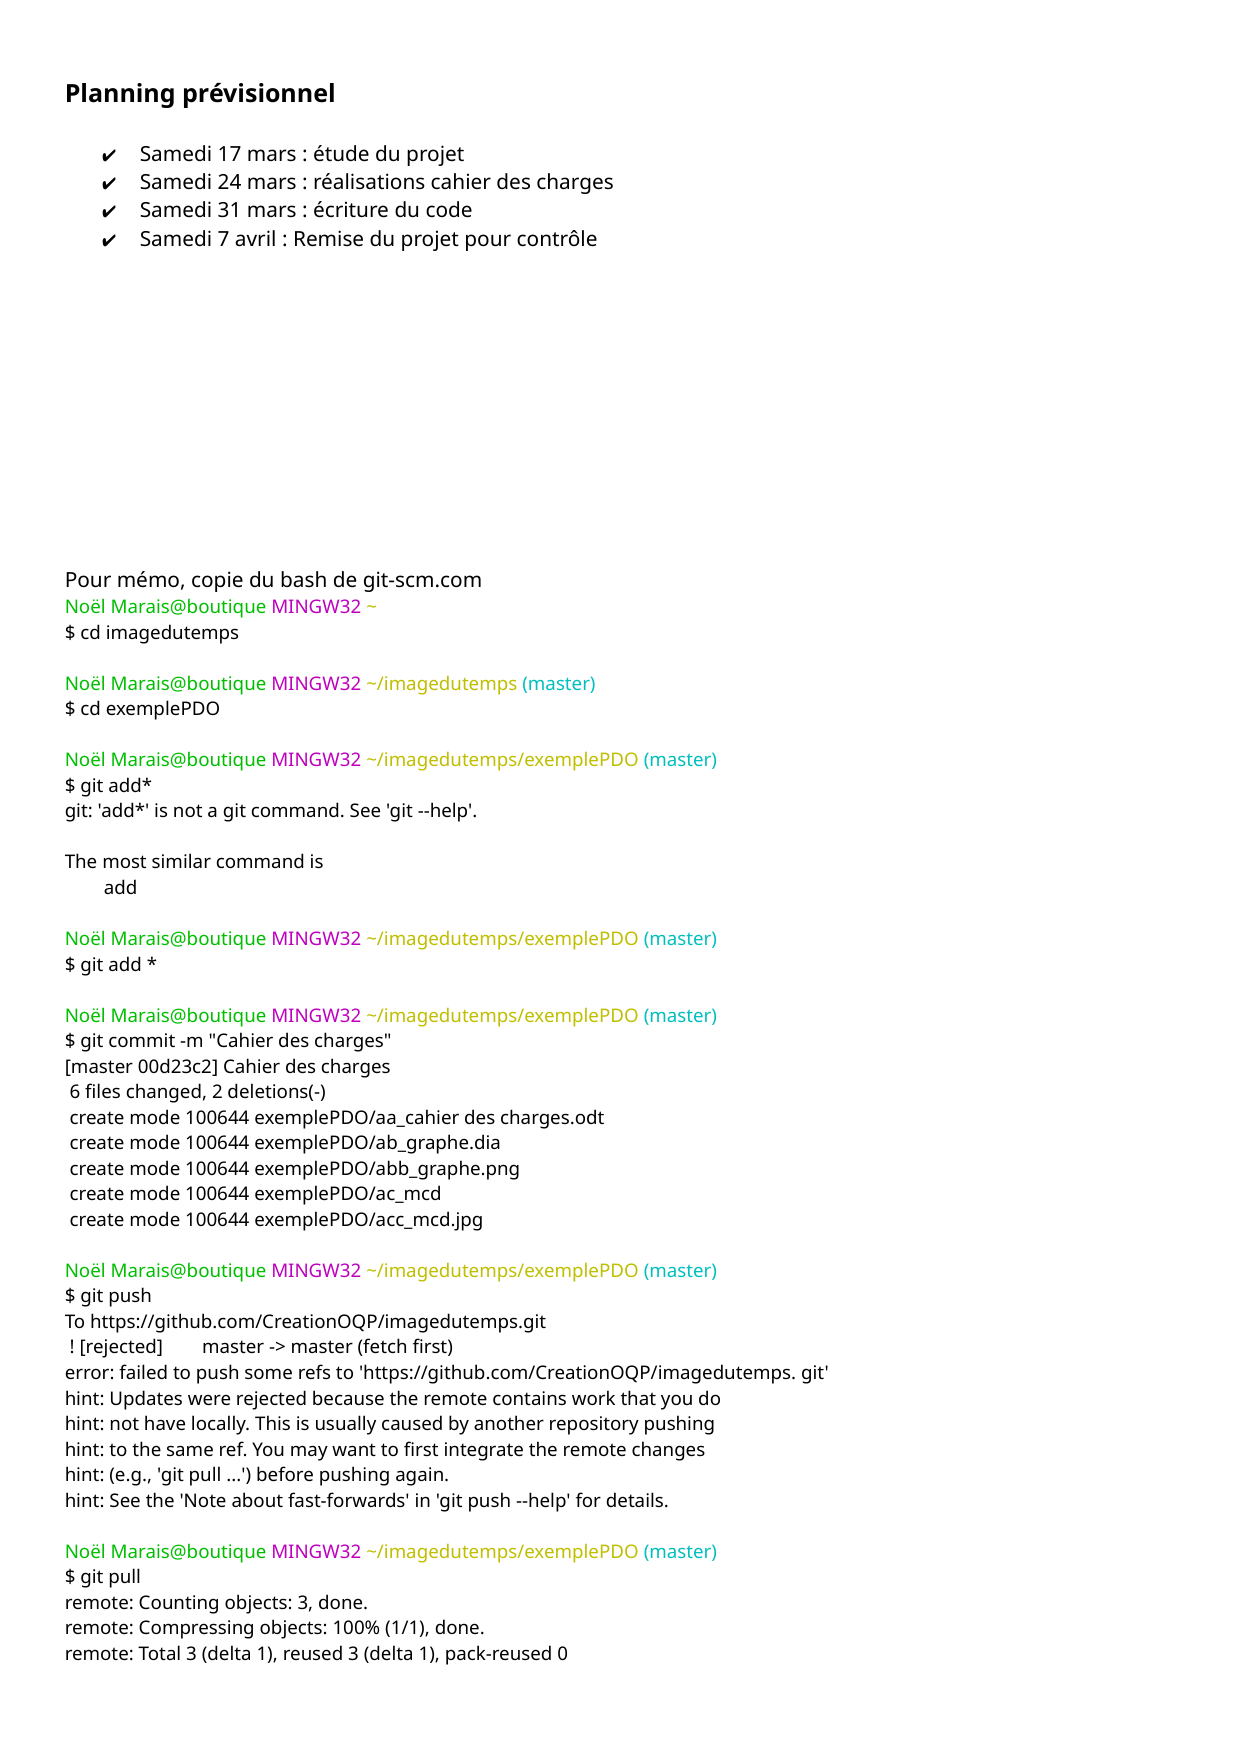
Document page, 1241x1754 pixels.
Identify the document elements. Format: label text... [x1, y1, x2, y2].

text $ cd imagedutemps [64, 619, 1150, 645]
text create mode 100644 exemplePDO/ac_mcd [64, 1181, 1150, 1206]
list Samedi 24 mars : réalisations cahier des charges [102, 167, 1150, 196]
text Noël Marais@boutique MINGW32 ~ [64, 594, 1150, 619]
text Noël Marais@boutique MINGW32 ~/imagedutemps/exemplePDO (master) [64, 1257, 1150, 1283]
text $ git pull [64, 1563, 1150, 1589]
text remote: Total 3 (delta 1), reused 3 (delta 1), pack-reused 0 [64, 1640, 1150, 1666]
text Noël Marais@boutique MINGW32 ~/imagedutemps/exemplePDO (master) [64, 1538, 1150, 1563]
text create mode 100644 exemplePDO/abb_graphe.png [64, 1155, 1150, 1181]
list Samedi 31 mars : écriture du code [102, 196, 1150, 224]
text To https://github.com/CreationOQP/imagedutemps.git [64, 1308, 1150, 1334]
text hint: Updates were rejected because the remote contains work that you do [64, 1385, 1150, 1410]
text create mode 100644 exemplePDO/acc_mcd.jpg [64, 1206, 1150, 1232]
text error: failed to push some refs to 'https://github.com/CreationOQP/imagedutemps. git' [64, 1359, 1150, 1385]
text hint: not have locally. This is usually caused by another repository pushing [64, 1410, 1150, 1436]
text $ cd exemplePDO [64, 696, 1150, 721]
text 6 files changed, 2 deletions(-) [64, 1078, 1150, 1104]
text $ git add* [64, 772, 1150, 798]
text remote: Counting objects: 3, done. [64, 1589, 1150, 1614]
text [master 00d23c2] Cahier des charges [64, 1053, 1150, 1078]
text The most similar command is [64, 849, 1150, 874]
text git: 'add*' is not a git command. See 'git --help'. [64, 798, 1150, 823]
text create mode 100644 exemplePDO/aa_cahier des charges.odt [64, 1104, 1150, 1129]
text create mode 100644 exemplePDO/ab_graphe.dia [64, 1129, 1150, 1155]
list Samedi 7 avril : Remise du projet pour contrôle [102, 224, 1150, 252]
text Noël Marais@boutique MINGW32 ~/imagedutemps/exemplePDO (master) [64, 1002, 1150, 1027]
text hint: (e.g., 'git pull ...') before pushing again. [64, 1461, 1150, 1487]
list Samedi 17 mars : étude du projet [102, 139, 1150, 167]
text Planning prévisionnel [64, 76, 1150, 110]
text Noël Marais@boutique MINGW32 ~/imagedutemps/exemplePDO (master) [64, 747, 1150, 772]
text hint: See the 'Note about fast-forwards' in 'git push --help' for details. [64, 1487, 1150, 1512]
text $ git push [64, 1283, 1150, 1308]
text ! [rejected] master -> master (fetch first) [64, 1334, 1150, 1359]
text remote: Compressing objects: 100% (1/1), done. [64, 1614, 1150, 1640]
text Pour mémo, copie du bash de git-scm.com [64, 565, 1150, 594]
text $ git commit -m "Cahier des charges" [64, 1027, 1150, 1053]
text Noël Marais@boutique MINGW32 ~/imagedutemps/exemplePDO (master) [64, 925, 1150, 951]
text Noël Marais@boutique MINGW32 ~/imagedutemps (master) [64, 670, 1150, 696]
text add [64, 874, 1150, 900]
text $ git add * [64, 951, 1150, 976]
text hint: to the same ref. You may want to first integrate the remote changes [64, 1436, 1150, 1461]
